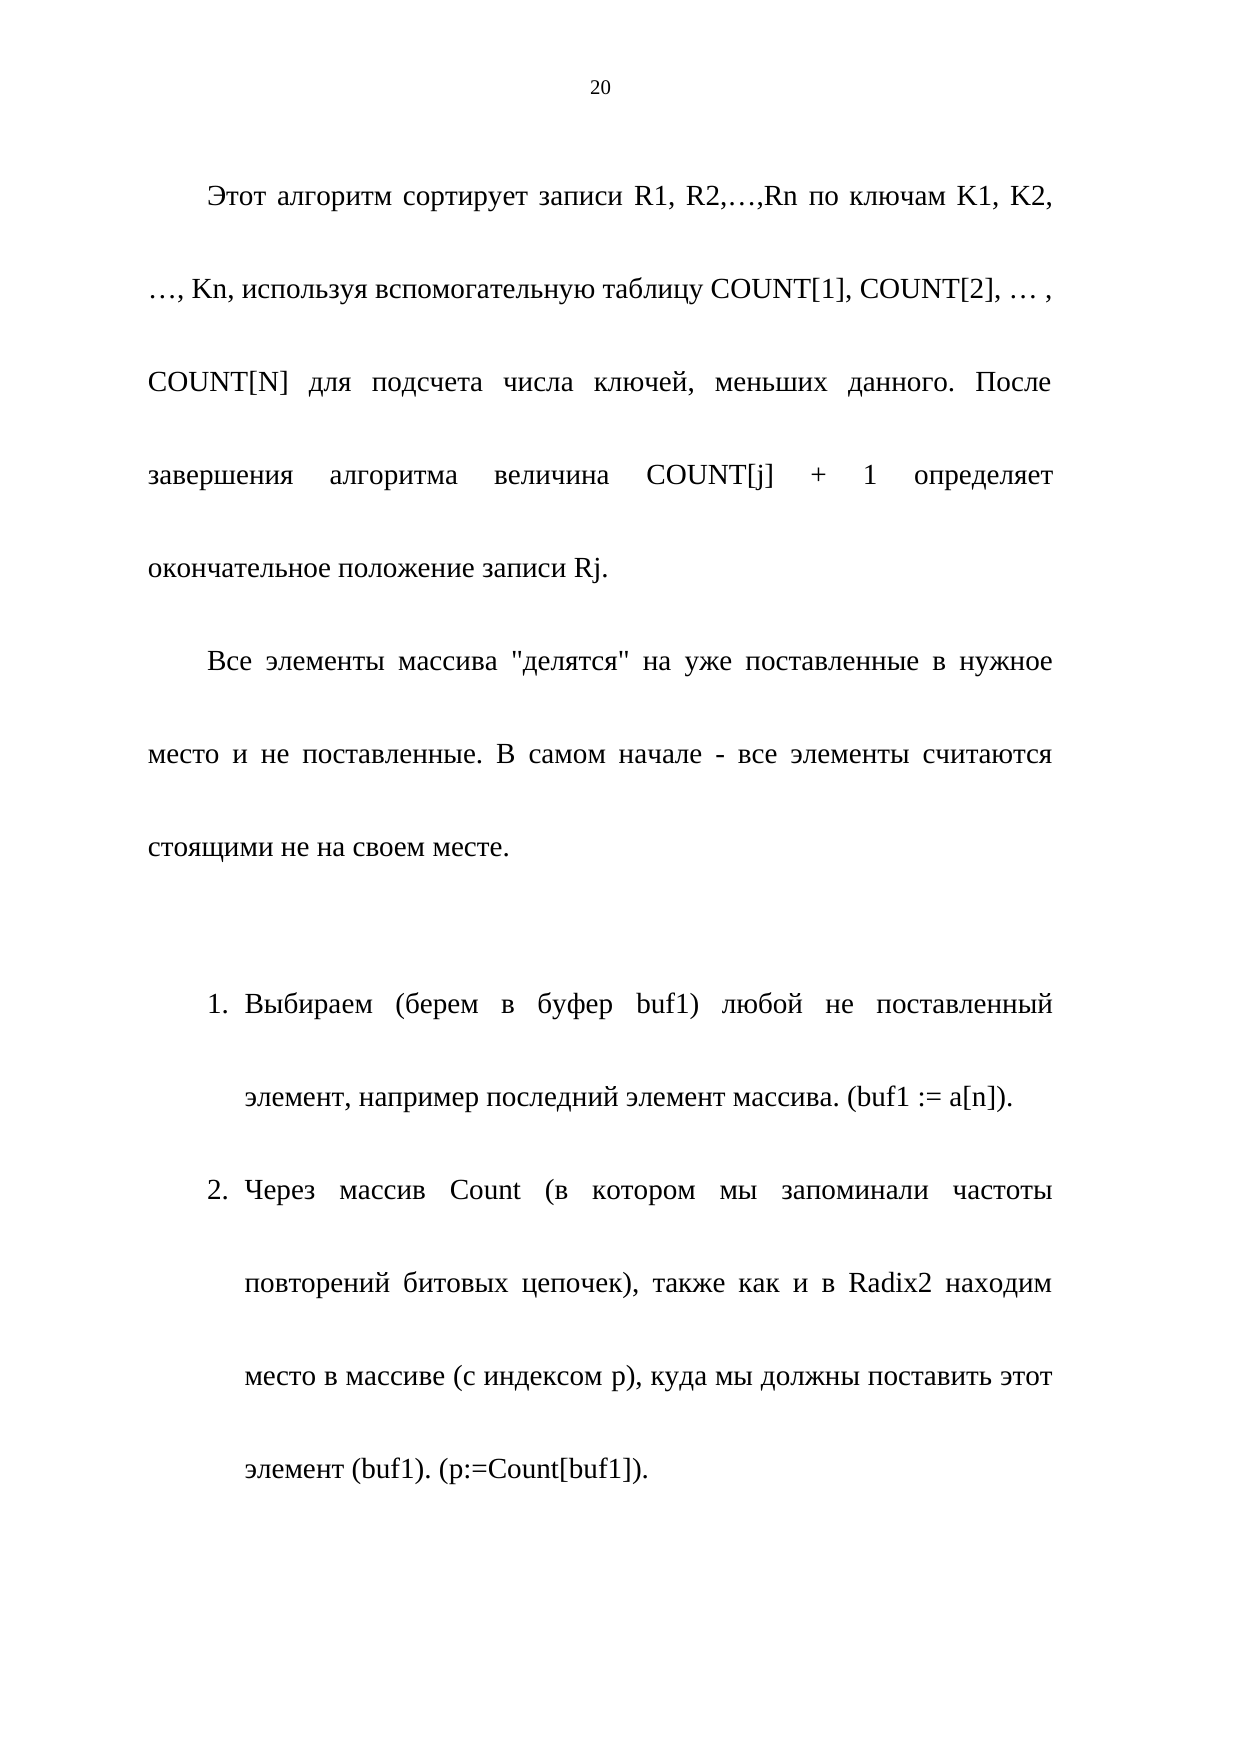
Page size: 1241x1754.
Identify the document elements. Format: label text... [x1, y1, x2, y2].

list Через массив Count (в котором мы запоминали частоты повторений битовых цепочек), также как и в Radix2 находим место в массиве (с индексом p), куда мы должны поставить этот элемент (buf1). (p:=Count[buf1]). [207, 1144, 1053, 1484]
list Выбираем (берем в буфер buf1) любой не поставленный элемент, например последний элемент массива. (buf1 := a[n]). [207, 958, 1053, 1113]
text Все элементы массива "делятся" на уже поставленные в нужное место и не поставленные. В самом начале - все элементы считаются стоящими не на своем месте. [148, 614, 1053, 862]
text Этот алгоритм сортирует записи R1, R2,…,Rn по ключам K1, K2,…, Kn, используя вспомогательную таблицу COUNT[1], COUNT[2], … , COUNT[N] для подсчета числа ключей, меньших данного. После завершения алгоритма величина COUNT[j] + 1 определяет окончательное положение записи Rj. [148, 150, 1053, 584]
